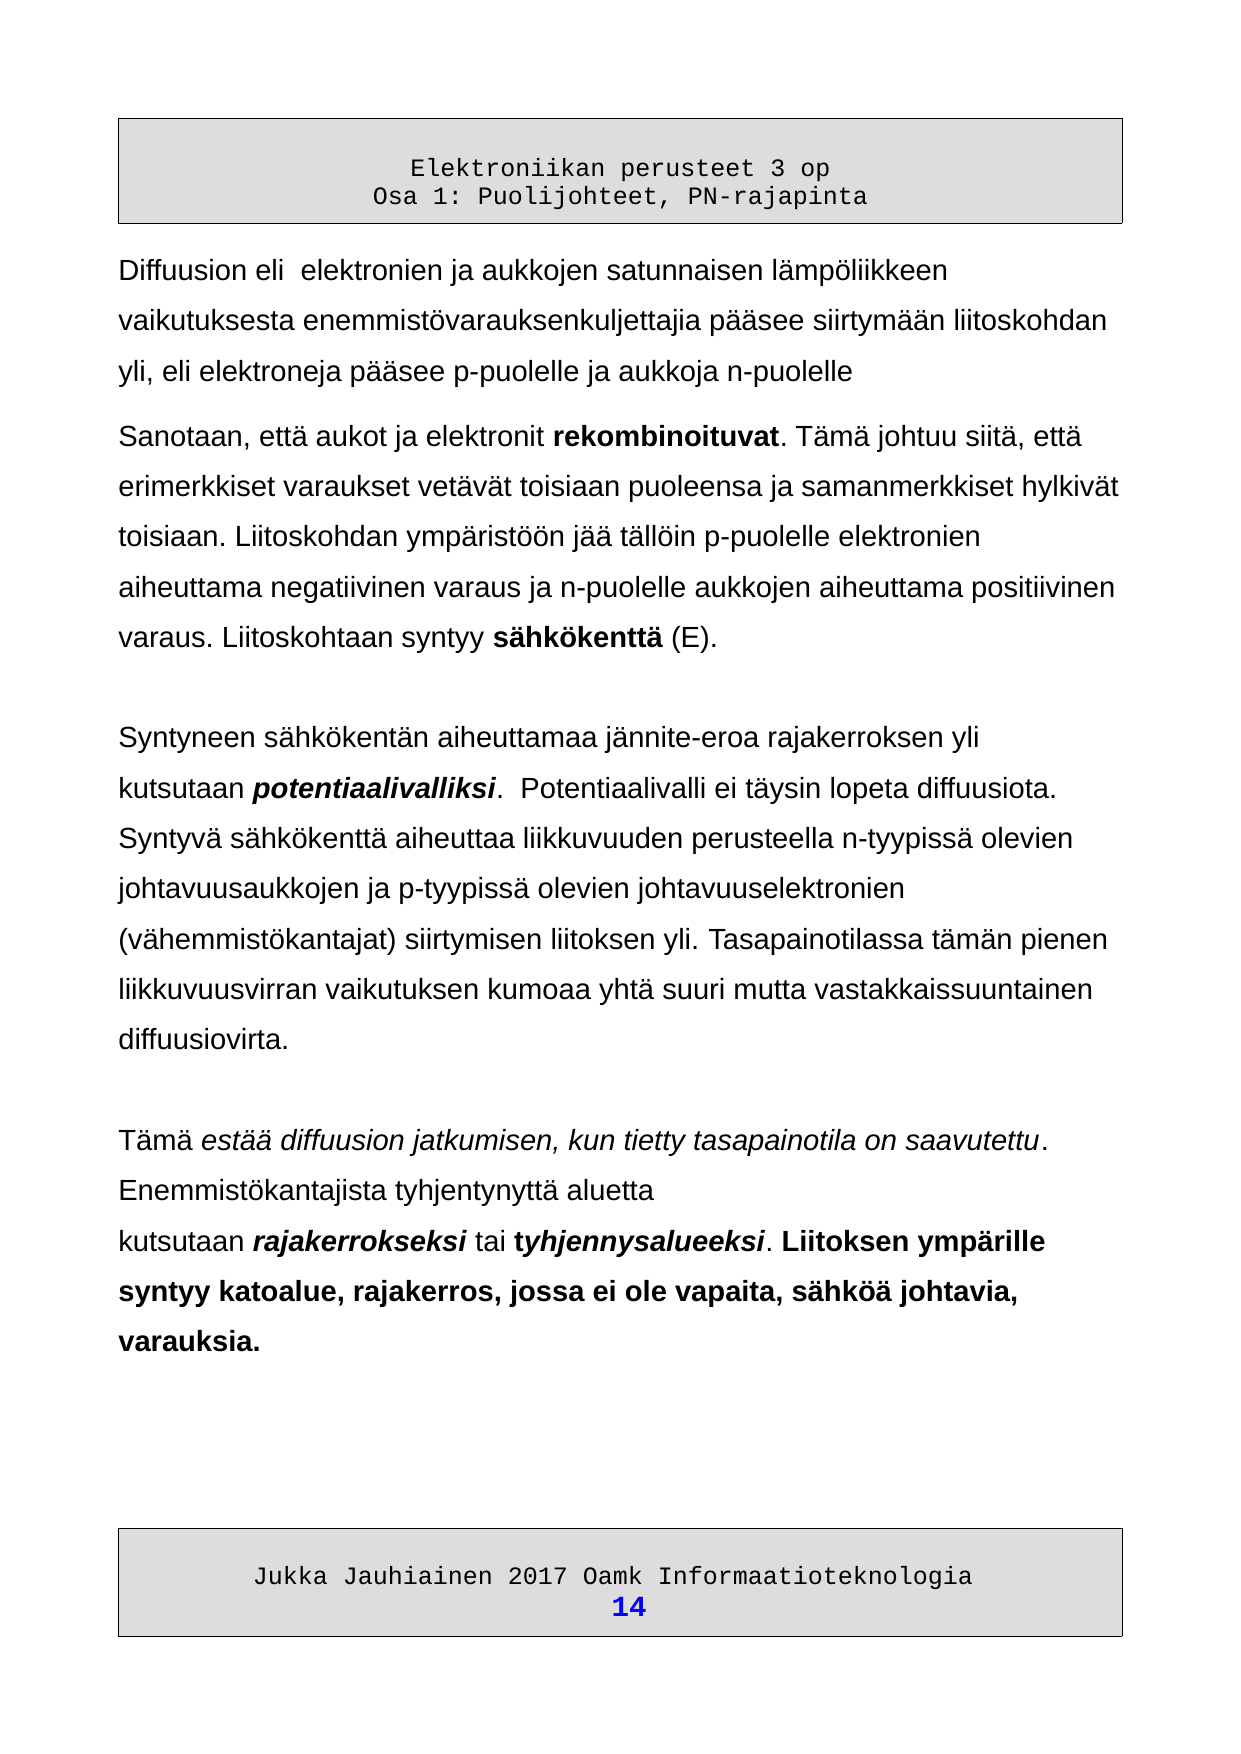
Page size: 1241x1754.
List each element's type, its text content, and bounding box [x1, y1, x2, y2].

text Diffuusion eli elektronien ja aukkojen satunnaisen lämpöliikkeen vaikutuksesta enemmistövarauksenkuljettajia pääsee siirtymään liitoskohdan yli, eli elektroneja pääsee p-puolelle ja aukkoja n-puolelle [118, 253, 1122, 387]
text Sanotaan, että aukot ja elektronit rekombinoituvat. Tämä johtuu siitä, että erimerkkiset varaukset vetävät toisiaan puoleensa ja samanmerkkiset hylkivät toisiaan. Liitoskohdan ympäristöön jää tällöin p-puolelle elektronien aiheuttama negatiivinen varaus ja n-puolelle aukkojen aiheuttama positiivinen varaus. Liitoskohtaan syntyy sähkökenttä (E). Syntyneen sähkökentän aiheuttamaa jännite-eroa rajakerroksen yli kutsutaan potentiaalivalliksi. Potentiaalivalli ei täysin lopeta diffuusiota. Syntyvä sähkökenttä aiheuttaa liikkuvuuden perusteella n-tyypissä olevien johtavuusaukkojen ja p-tyypissä olevien johtavuuselektronien (vähemmistökantajat) siirtymisen liitoksen yli. Tasapainotilassa tämän pienen liikkuvuusvirran vaikutuksen kumoaa yhtä suuri mutta vastakkaissuuntainen diffuusiovirta. Tämä estää diffuusion jatkumisen, kun tietty tasapainotila on saavutettu. Enemmistökantajista tyhjentynyttä aluetta kutsutaan rajakerrokseksi tai tyhjennysalueeksi. Liitoksen ympärille syntyy katoalue, rajakerros, jossa ei ole vapaita, sähköä johtavia, varauksia. [118, 419, 1122, 1358]
